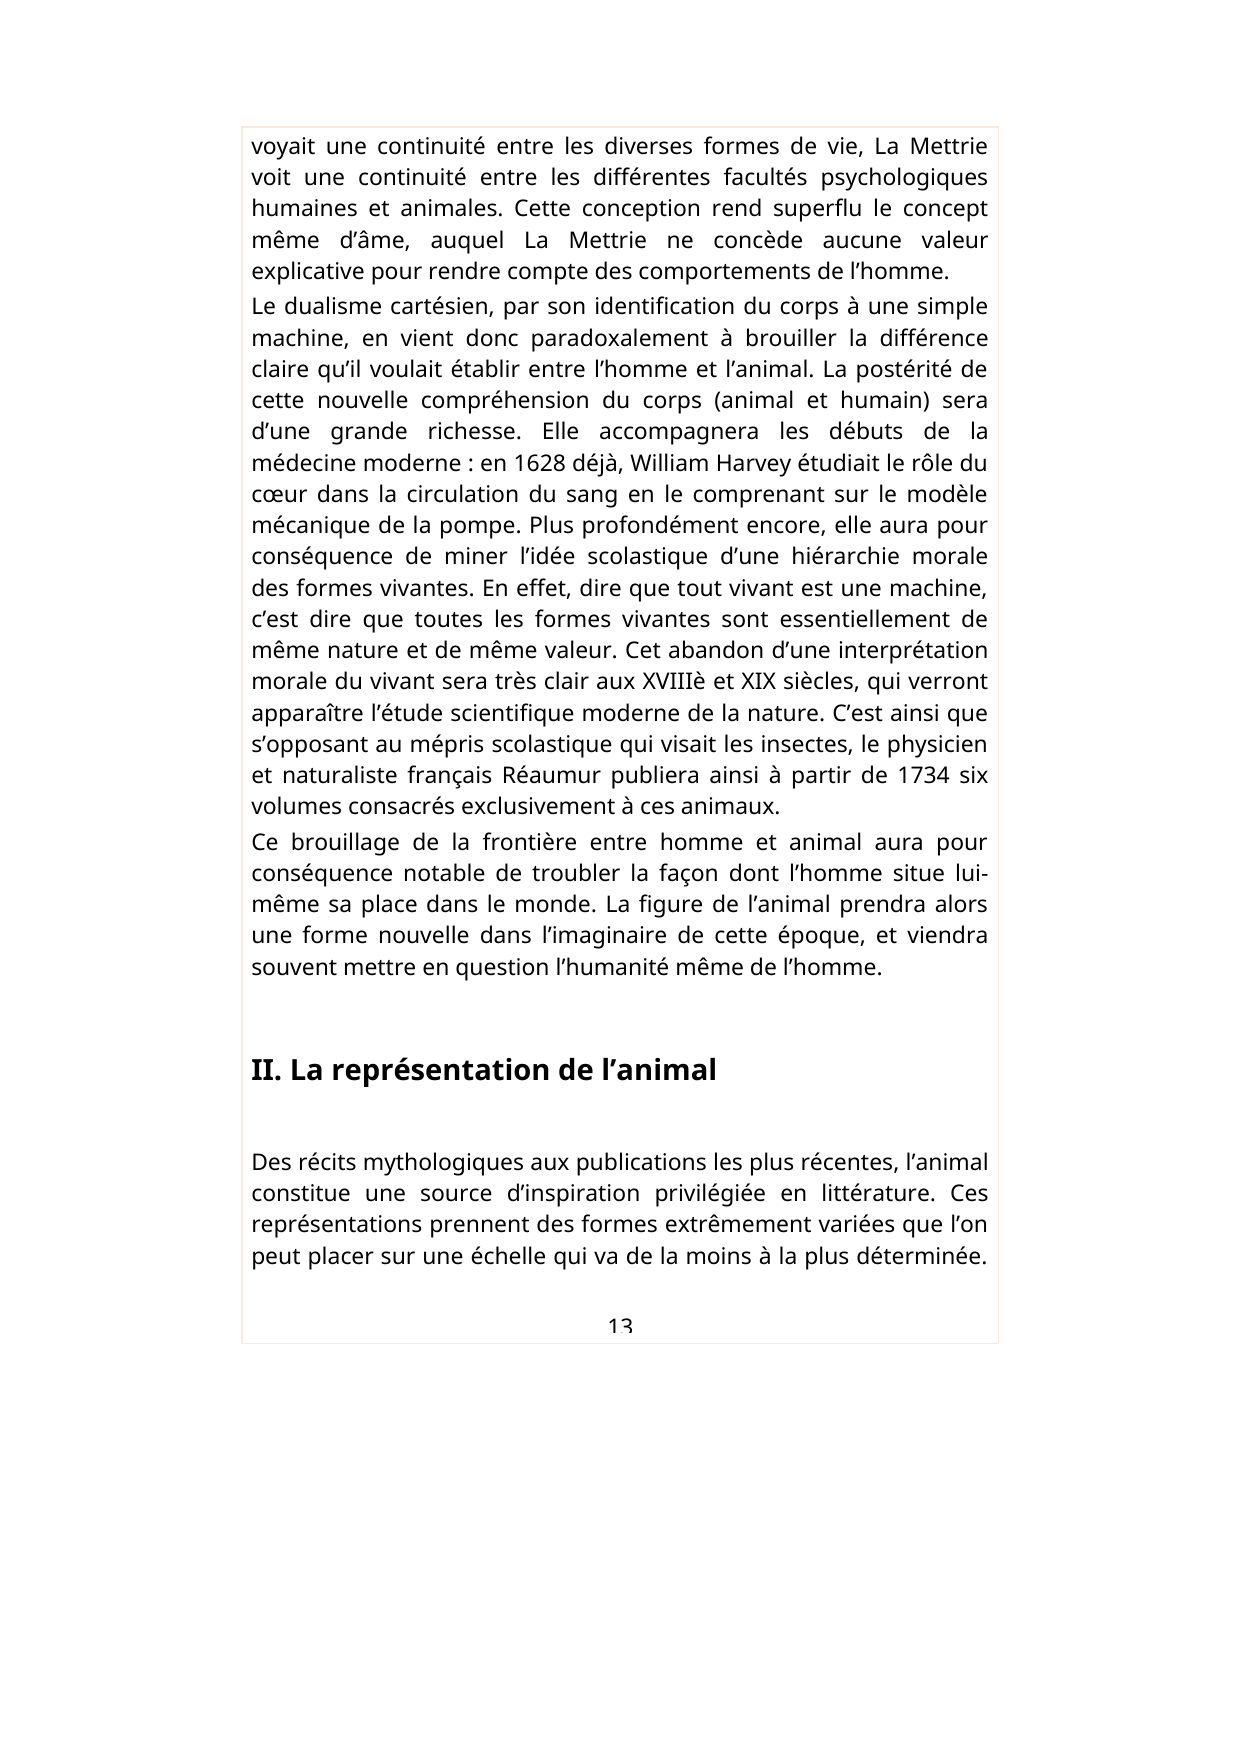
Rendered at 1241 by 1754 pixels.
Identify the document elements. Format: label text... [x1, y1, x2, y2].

text Des récits mythologiques aux publications les plus récentes, l’animal constitue une source d’inspiration privilégiée en littérature. Ces représentations prennent des formes extrêmement variées que l’on peut placer sur une échelle qui va de la moins à la plus déterminée. [251, 1146, 989, 1271]
text voyait une continuité entre les diverses formes de vie, La Mettrie voit une continuité entre les différentes facultés psychologiques humaines et animales. Cette conception rend superflu le concept même d’âme, auquel La Mettrie ne concède aucune valeur explicative pour rendre compte des comportements de l’homme. [251, 130, 989, 286]
subtitle II. La représentation de l’animal [251, 1049, 989, 1089]
text Ce brouillage de la frontière entre homme et animal aura pour conséquence notable de troubler la façon dont l’homme situe lui-même sa place dans le monde. La figure de l’animal prendra alors une forme nouvelle dans l’imaginaire de cette époque, et viendra souvent mettre en question l’humanité même de l’homme. [251, 826, 989, 982]
text Le dualisme cartésien, par son identification du corps à une simple machine, en vient donc paradoxalement à brouiller la différence claire qu’il voulait établir entre l’homme et l’animal. La postérité de cette nouvelle compréhension du corps (animal et humain) sera d’une grande richesse. Elle accompagnera les débuts de la médecine moderne : en 1628 déjà, William Harvey étudiait le rôle du cœur dans la circulation du sang en le comprenant sur le modèle mécanique de la pompe. Plus profondément encore, elle aura pour conséquence de miner l’idée scolastique d’une hiérarchie morale des formes vivantes. En effet, dire que tout vivant est une machine, c’est dire que toutes les formes vivantes sont essentiellement de même nature et de même valeur. Cet abandon d’une interprétation morale du vivant sera très clair aux XVIIIè et XIX siècles, qui verront apparaître l’étude scientifique moderne de la nature. C’est ainsi que s’opposant au mépris scolastique qui visait les insectes, le physicien et naturaliste français Réaumur publiera ainsi à partir de 1734 six volumes consacrés exclusivement à ces animaux. [251, 290, 989, 822]
